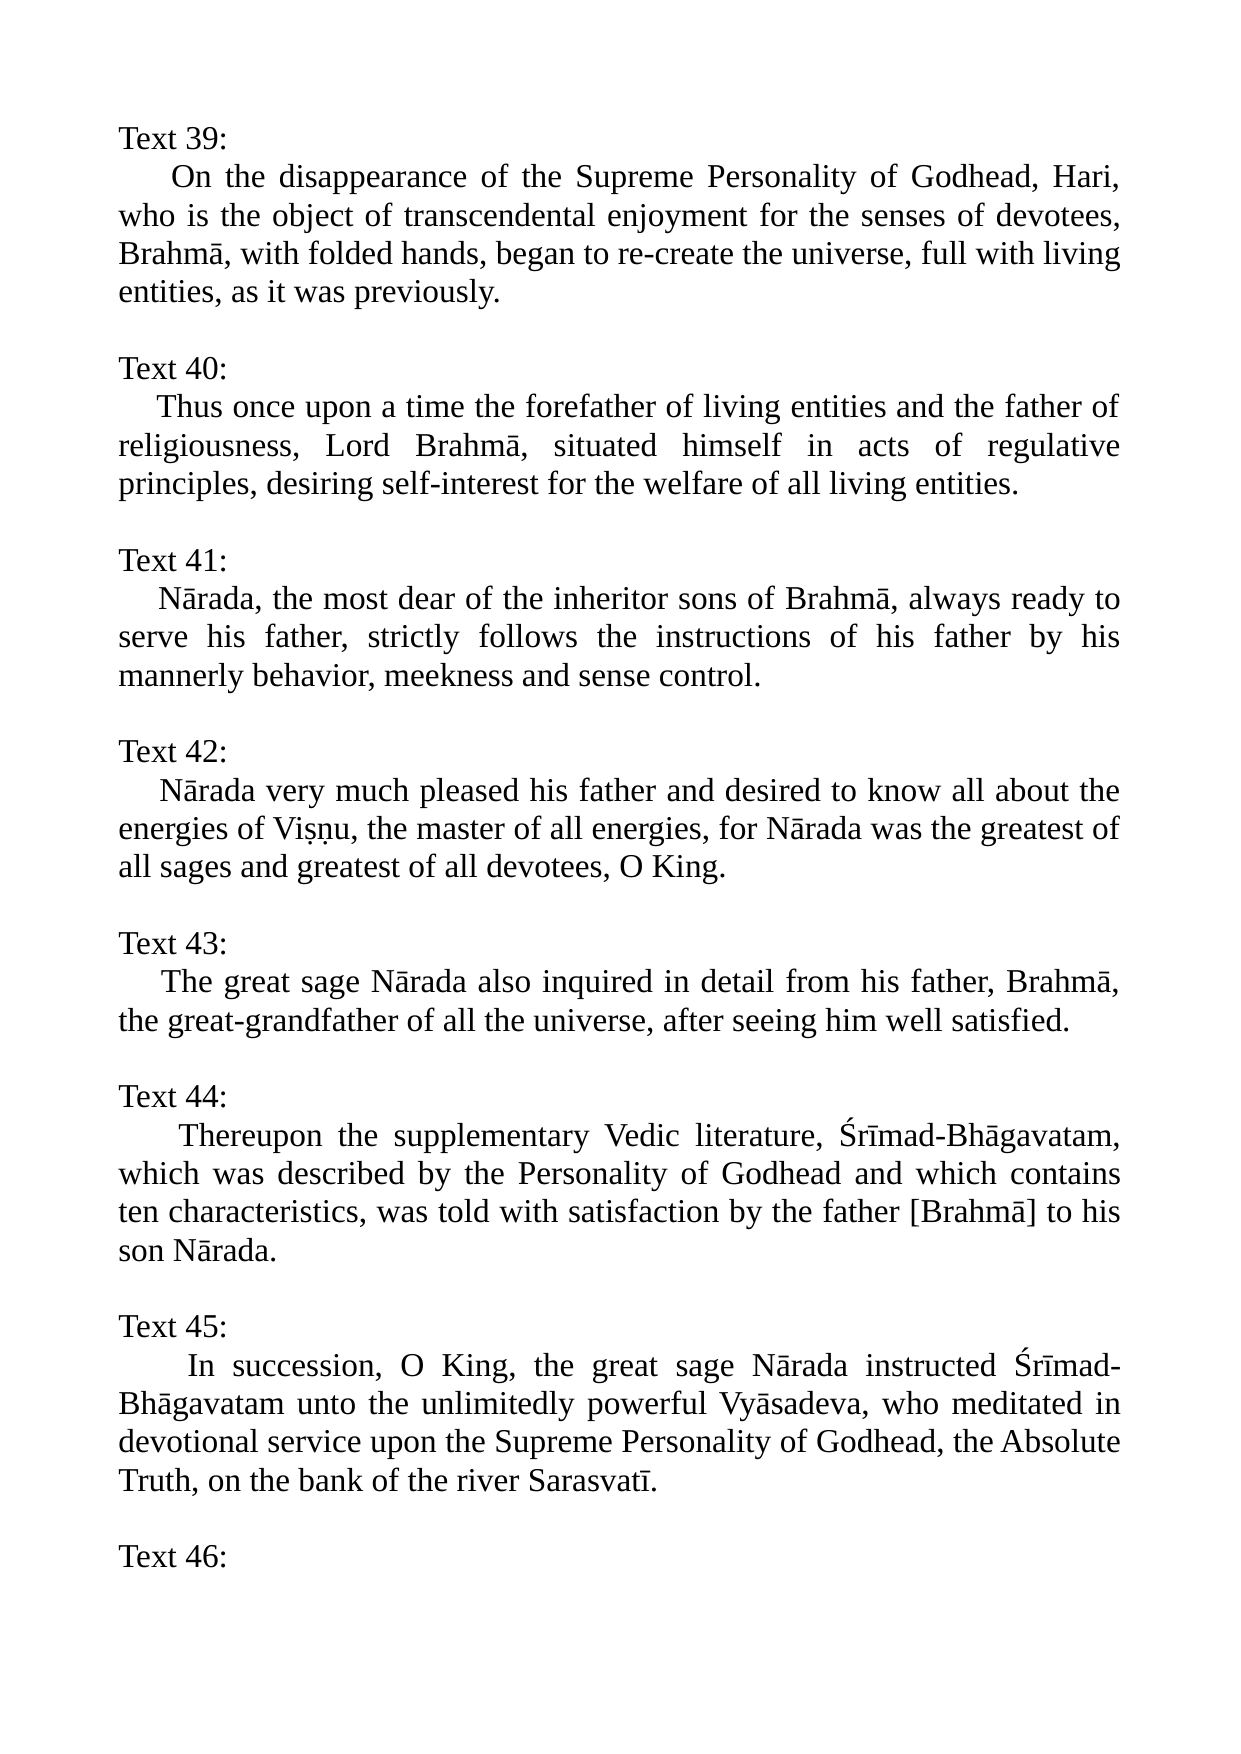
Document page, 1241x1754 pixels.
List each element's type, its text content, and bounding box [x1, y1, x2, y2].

text Text 43: [118, 923, 1122, 961]
text Text 40: [118, 348, 1122, 386]
text Text 42: [118, 731, 1122, 770]
text Thereupon the supplementary Vedic literature, Śrīmad-Bhāgavatam, which was described by the Personality of Godhead and which contains ten characteristics, was told with satisfaction by the father [Brahmā] to his son Nārada. [118, 1115, 1122, 1268]
text Text 41: [118, 540, 1122, 578]
text Text 39: [118, 118, 1122, 156]
text On the disappearance of the Supreme Personality of Godhead, Hari, who is the object of transcendental enjoyment for the senses of devotees, Brahmā, with folded hands, began to re-create the universe, full with living entities, as it was previously. [118, 156, 1122, 310]
text The great sage Nārada also inquired in detail from his father, Brahmā, the great-grandfather of all the universe, after seeing him well satisfied. [118, 961, 1122, 1038]
text Text 44: [118, 1076, 1122, 1115]
text Nārada very much pleased his father and desired to know all about the energies of Viṣṇu, the master of all energies, for Nārada was the greatest of all sages and greatest of all devotees, O King. [118, 770, 1122, 885]
text Nārada, the most dear of the inheritor sons of Brahmā, always ready to serve his father, strictly follows the instructions of his father by his mannerly behavior, meekness and sense control. [118, 578, 1122, 693]
text Thus once upon a time the forefather of living entities and the father of religiousness, Lord Brahmā, situated himself in acts of regulative principles, desiring self-interest for the welfare of all living entities. [118, 386, 1122, 501]
text Text 46: [118, 1536, 1122, 1575]
text Text 45: [118, 1306, 1122, 1345]
text In succession, O King, the great sage Nārada instructed Śrīmad-Bhāgavatam unto the unlimitedly powerful Vyāsadeva, who meditated in devotional service upon the Supreme Personality of Godhead, the Absolute Truth, on the bank of the river Sarasvatī. [118, 1345, 1122, 1498]
